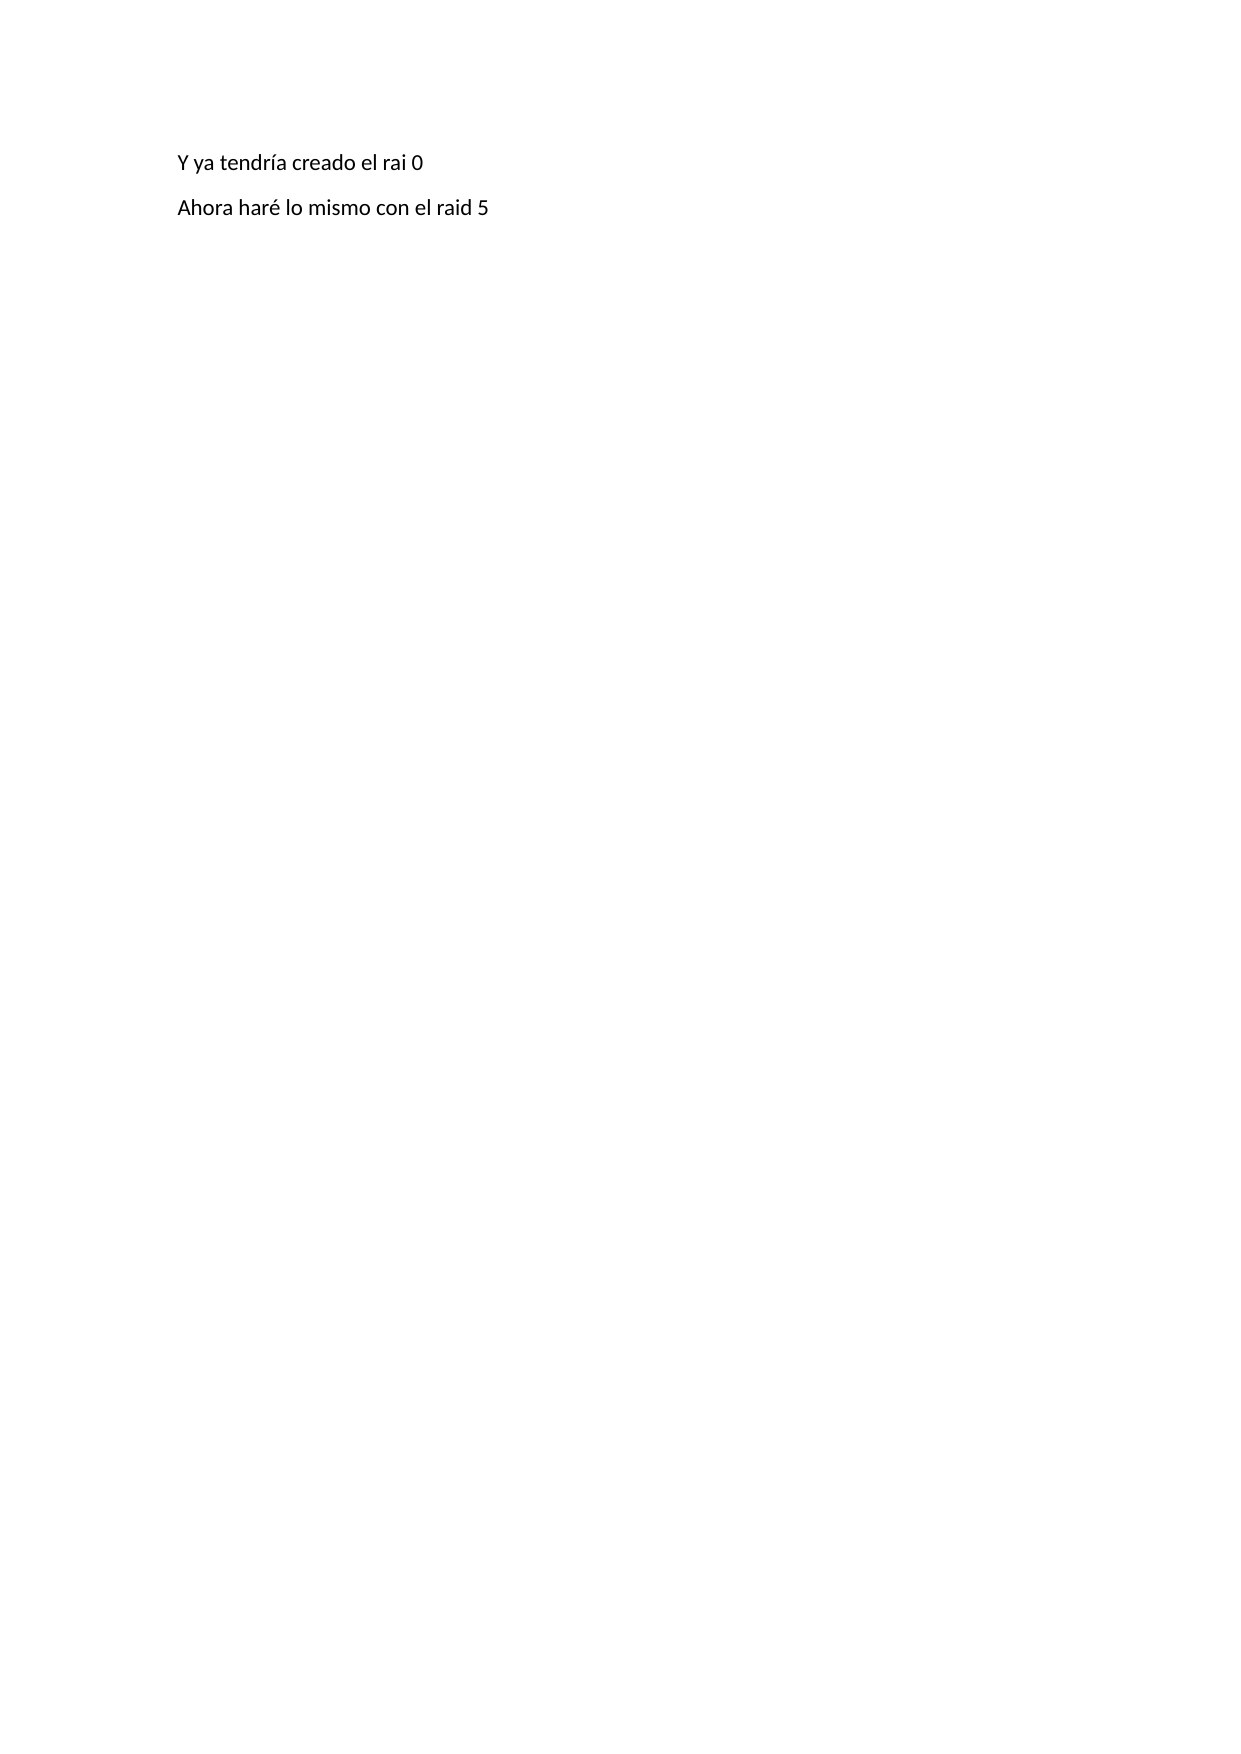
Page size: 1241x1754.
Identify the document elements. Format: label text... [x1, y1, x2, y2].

text Y ya tendría creado el rai 0 [177, 148, 1063, 176]
text Ahora haré lo mismo con el raid 5 [177, 193, 1063, 221]
